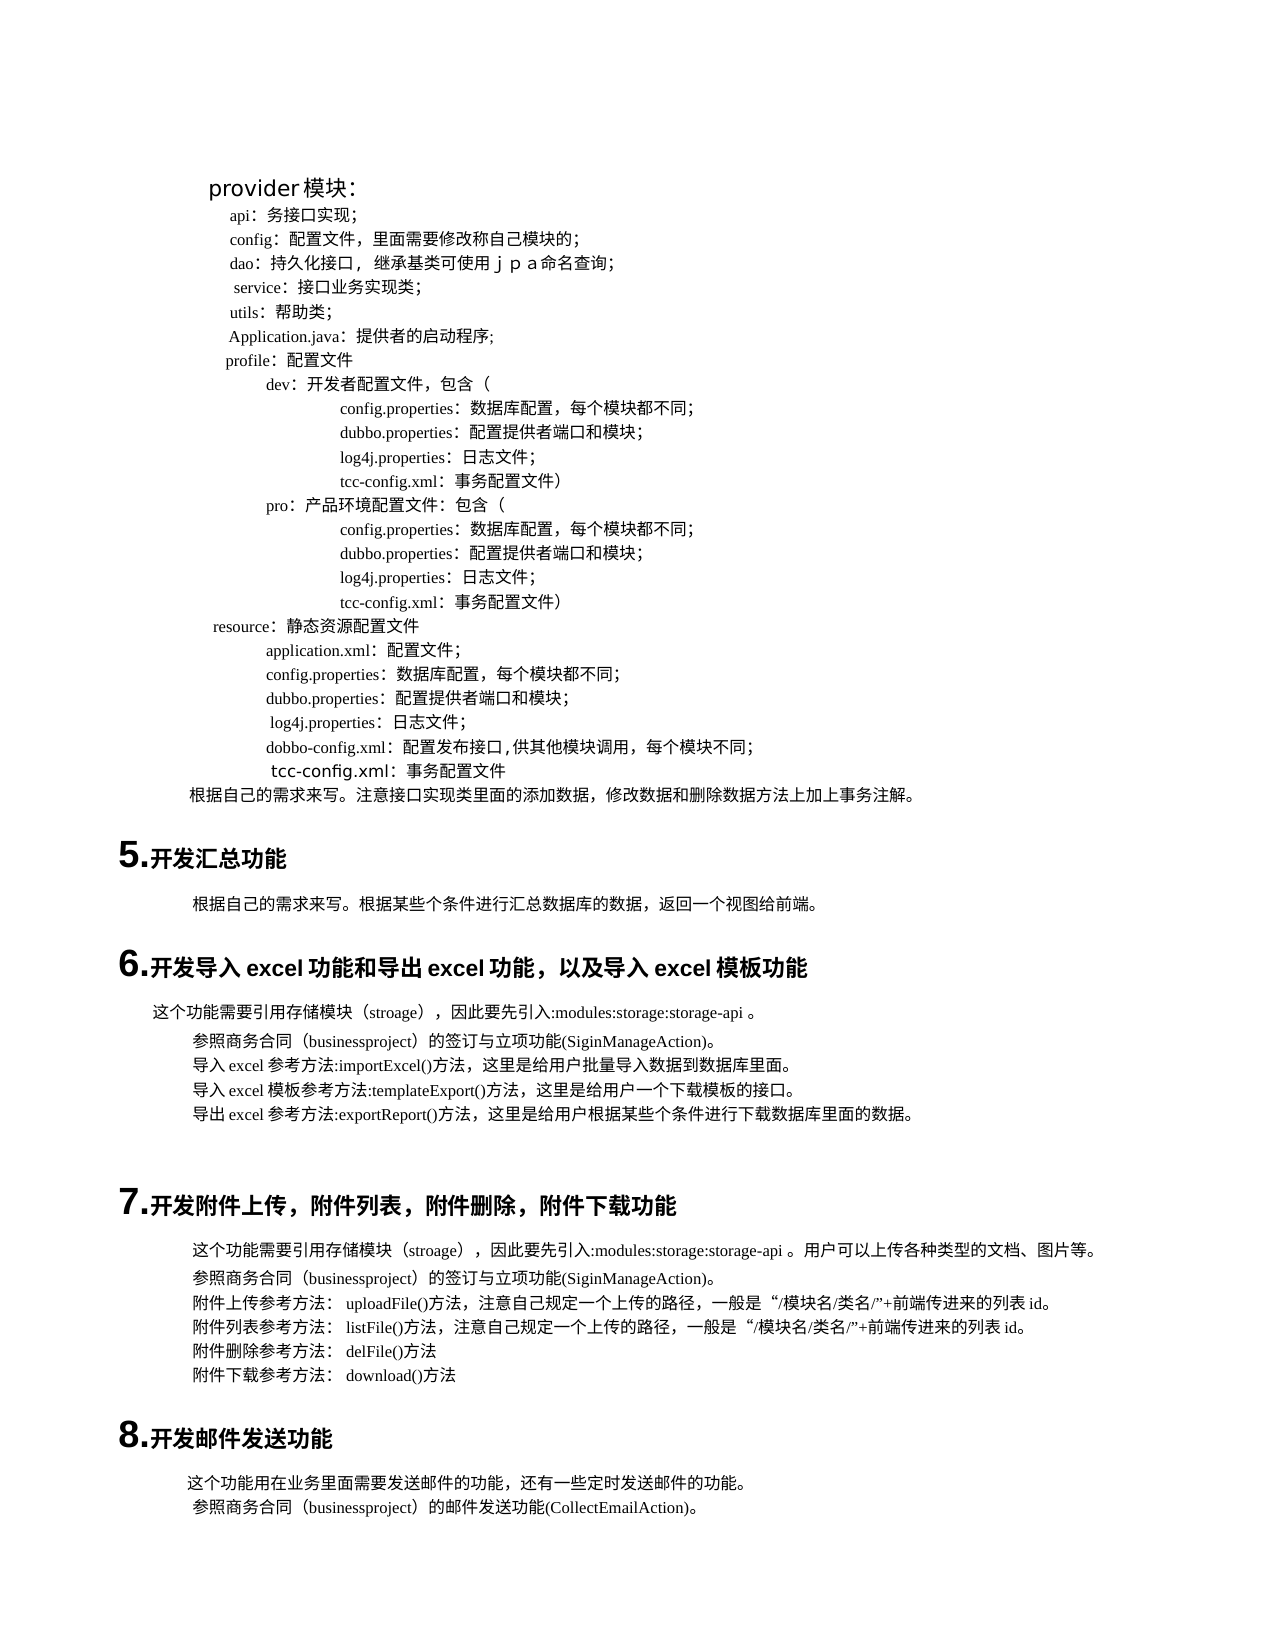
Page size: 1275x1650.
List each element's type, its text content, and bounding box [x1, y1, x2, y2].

text 附件删除参考方法： delFile()方法 [118, 1338, 1157, 1362]
text provider模块： [118, 176, 1157, 202]
text tcc-config.xml：事务配置文件） [118, 468, 1157, 492]
text config.properties：数据库配置，每个模块都不同； [118, 516, 1157, 540]
text tcc-config.xml：事务配置文件） [118, 589, 1157, 613]
text dubbo.properties：配置提供者端口和模块； [118, 419, 1157, 444]
text dev：开发者配置文件，包含（ [118, 371, 1157, 395]
text 导入excel模板参考方法:templateExport()方法，这里是给用户一个下载模板的接口。 [118, 1077, 1157, 1101]
text config.properties：数据库配置，每个模块都不同； [118, 661, 1157, 685]
text service：接口业务实现类； [118, 274, 1157, 299]
text 这个功能需要引用存储模块（stroage），因此要先引入:modules:storage:storage-api 。用户可以上传各种类型的文档、图片等。 [118, 1235, 1157, 1261]
text 参照商务合同（businessproject）的邮件发送功能(CollectEmailAction)。 [118, 1494, 1157, 1518]
text profile：配置文件 [118, 347, 1157, 371]
text log4j.properties：日志文件； [118, 709, 1157, 734]
text 导入excel参考方法:importExcel()方法，这里是给用户批量导入数据到数据库里面。 [118, 1052, 1157, 1077]
text 根据自己的需求来写。注意接口实现类里面的添加数据，修改数据和删除数据方法上加上事务注解。 [118, 782, 1157, 806]
text utils：帮助类； [118, 299, 1157, 323]
text 附件上传参考方法： uploadFile()方法，注意自己规定一个上传的路径，一般是“/模块名/类名/”+前端传进来的列表id。 [118, 1290, 1157, 1314]
subtitle 6.开发导入excel功能和导出excel功能，以及导入excel模板功能 [118, 941, 1157, 985]
text 参照商务合同（businessproject）的签订与立项功能(SiginManageAction)。 [118, 1024, 1157, 1052]
text 这个功能用在业务里面需要发送邮件的功能，还有一些定时发送邮件的功能。 [118, 1468, 1157, 1494]
text 参照商务合同（businessproject）的签订与立项功能(SiginManageAction)。 [118, 1261, 1157, 1290]
text Application.java：提供者的启动程序; [118, 323, 1157, 347]
text dao：持久化接口, 继承基类可使用ｊｐａ命名查询； [118, 250, 1157, 274]
subtitle 7.开发附件上传，附件列表，附件删除，附件下载功能 [118, 1179, 1157, 1222]
text dobbo-config.xml：配置发布接口,供其他模块调用，每个模块不同； [118, 734, 1157, 758]
text 附件下载参考方法： download()方法 [118, 1362, 1157, 1387]
text pro：产品环境配置文件：包含（ [118, 492, 1157, 516]
text resource：静态资源配置文件 [118, 613, 1157, 637]
text 导出excel参考方法:exportReport()方法，这里是给用户根据某些个条件进行下载数据库里面的数据。 [118, 1101, 1157, 1125]
text api：务接口实现； [118, 202, 1157, 226]
text log4j.properties：日志文件； [118, 444, 1157, 468]
text config.properties：数据库配置，每个模块都不同； [118, 395, 1157, 419]
text 附件列表参考方法： listFile()方法，注意自己规定一个上传的路径，一般是“/模块名/类名/”+前端传进来的列表id。 [118, 1314, 1157, 1338]
text dubbo.properties：配置提供者端口和模块； [118, 685, 1157, 709]
text application.xml：配置文件； [118, 637, 1157, 661]
text 根据自己的需求来写。根据某些个条件进行汇总数据库的数据，返回一个视图给前端。 [118, 887, 1157, 916]
text dubbo.properties：配置提供者端口和模块； [118, 540, 1157, 564]
text 这个功能需要引用存储模块（stroage），因此要先引入:modules:storage:storage-api 。 [118, 997, 1157, 1024]
text tcc-config.xml：事务配置文件 [118, 758, 1157, 782]
subtitle 5.开发汇总功能 [118, 831, 1157, 875]
text log4j.properties：日志文件； [118, 564, 1157, 589]
subtitle 8.开发邮件发送功能 [118, 1412, 1157, 1455]
text config：配置文件，里面需要修改称自己模块的； [118, 226, 1157, 250]
